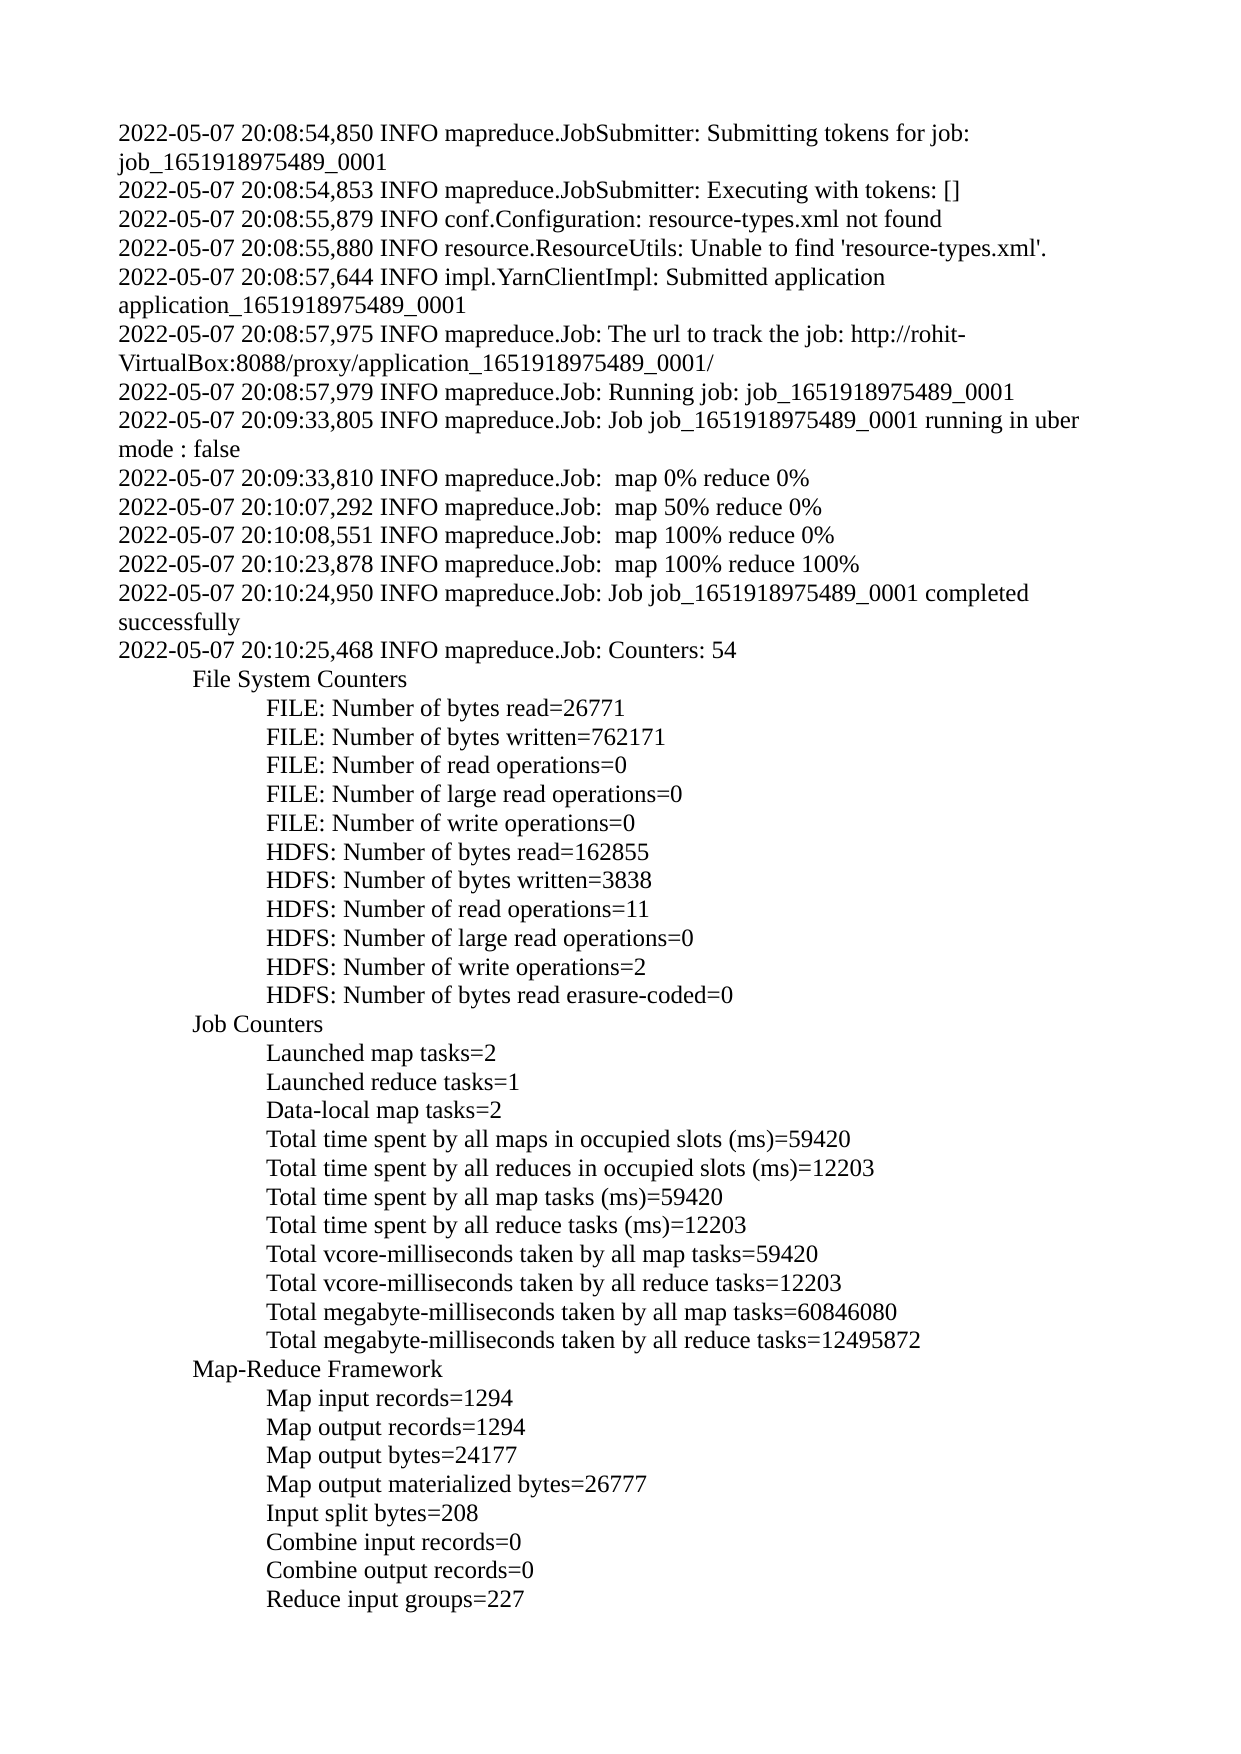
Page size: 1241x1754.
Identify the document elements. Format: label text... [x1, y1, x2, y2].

text HDFS: Number of bytes read erasure-coded=0 [118, 981, 1122, 1009]
text Total time spent by all maps in occupied slots (ms)=59420 [118, 1124, 1122, 1153]
text 2022-05-07 20:10:07,292 INFO mapreduce.Job: map 50% reduce 0% [118, 492, 1122, 521]
text Total time spent by all map tasks (ms)=59420 [118, 1182, 1122, 1211]
text Map output materialized bytes=26777 [118, 1469, 1122, 1498]
text 2022-05-07 20:08:54,853 INFO mapreduce.JobSubmitter: Executing with tokens: [] [118, 176, 1122, 204]
text HDFS: Number of bytes written=3838 [118, 866, 1122, 894]
text Map-Reduce Framework [118, 1354, 1122, 1383]
text FILE: Number of write operations=0 [118, 808, 1122, 837]
text 2022-05-07 20:09:33,810 INFO mapreduce.Job: map 0% reduce 0% [118, 463, 1122, 492]
text Map output records=1294 [118, 1412, 1122, 1441]
text File System Counters [118, 664, 1122, 693]
text Total time spent by all reduce tasks (ms)=12203 [118, 1211, 1122, 1239]
text Combine output records=0 [118, 1556, 1122, 1584]
text Data-local map tasks=2 [118, 1096, 1122, 1124]
text HDFS: Number of bytes read=162855 [118, 837, 1122, 866]
text 2022-05-07 20:10:24,950 INFO mapreduce.Job: Job job_1651918975489_0001 completed successfully [118, 578, 1122, 636]
text Combine input records=0 [118, 1527, 1122, 1556]
text Launched reduce tasks=1 [118, 1067, 1122, 1096]
text Total megabyte-milliseconds taken by all map tasks=60846080 [118, 1297, 1122, 1326]
text FILE: Number of bytes written=762171 [118, 722, 1122, 751]
text 2022-05-07 20:08:57,975 INFO mapreduce.Job: The url to track the job: http://rohit-VirtualBox:8088/proxy/application_1651918975489_0001/ [118, 319, 1122, 377]
text FILE: Number of large read operations=0 [118, 779, 1122, 808]
text Map output bytes=24177 [118, 1441, 1122, 1469]
text HDFS: Number of read operations=11 [118, 894, 1122, 923]
text FILE: Number of read operations=0 [118, 751, 1122, 779]
text Launched map tasks=2 [118, 1038, 1122, 1067]
text Reduce input groups=227 [118, 1584, 1122, 1613]
text 2022-05-07 20:08:54,850 INFO mapreduce.JobSubmitter: Submitting tokens for job: job_1651918975489_0001 [118, 118, 1122, 176]
text Total vcore-milliseconds taken by all map tasks=59420 [118, 1239, 1122, 1268]
text HDFS: Number of write operations=2 [118, 952, 1122, 981]
text 2022-05-07 20:08:57,644 INFO impl.YarnClientImpl: Submitted application application_1651918975489_0001 [118, 262, 1122, 319]
text Total time spent by all reduces in occupied slots (ms)=12203 [118, 1153, 1122, 1182]
text 2022-05-07 20:08:55,880 INFO resource.ResourceUtils: Unable to find 'resource-types.xml'. [118, 233, 1122, 262]
text Map input records=1294 [118, 1383, 1122, 1412]
text FILE: Number of bytes read=26771 [118, 693, 1122, 722]
text 2022-05-07 20:08:55,879 INFO conf.Configuration: resource-types.xml not found [118, 204, 1122, 233]
text 2022-05-07 20:10:25,468 INFO mapreduce.Job: Counters: 54 [118, 636, 1122, 664]
text HDFS: Number of large read operations=0 [118, 923, 1122, 952]
text Input split bytes=208 [118, 1498, 1122, 1527]
text 2022-05-07 20:10:23,878 INFO mapreduce.Job: map 100% reduce 100% [118, 549, 1122, 578]
text Total vcore-milliseconds taken by all reduce tasks=12203 [118, 1268, 1122, 1297]
text 2022-05-07 20:09:33,805 INFO mapreduce.Job: Job job_1651918975489_0001 running in uber mode : false [118, 406, 1122, 463]
text 2022-05-07 20:08:57,979 INFO mapreduce.Job: Running job: job_1651918975489_0001 [118, 377, 1122, 406]
text Total megabyte-milliseconds taken by all reduce tasks=12495872 [118, 1326, 1122, 1354]
text 2022-05-07 20:10:08,551 INFO mapreduce.Job: map 100% reduce 0% [118, 521, 1122, 549]
text Job Counters [118, 1009, 1122, 1038]
